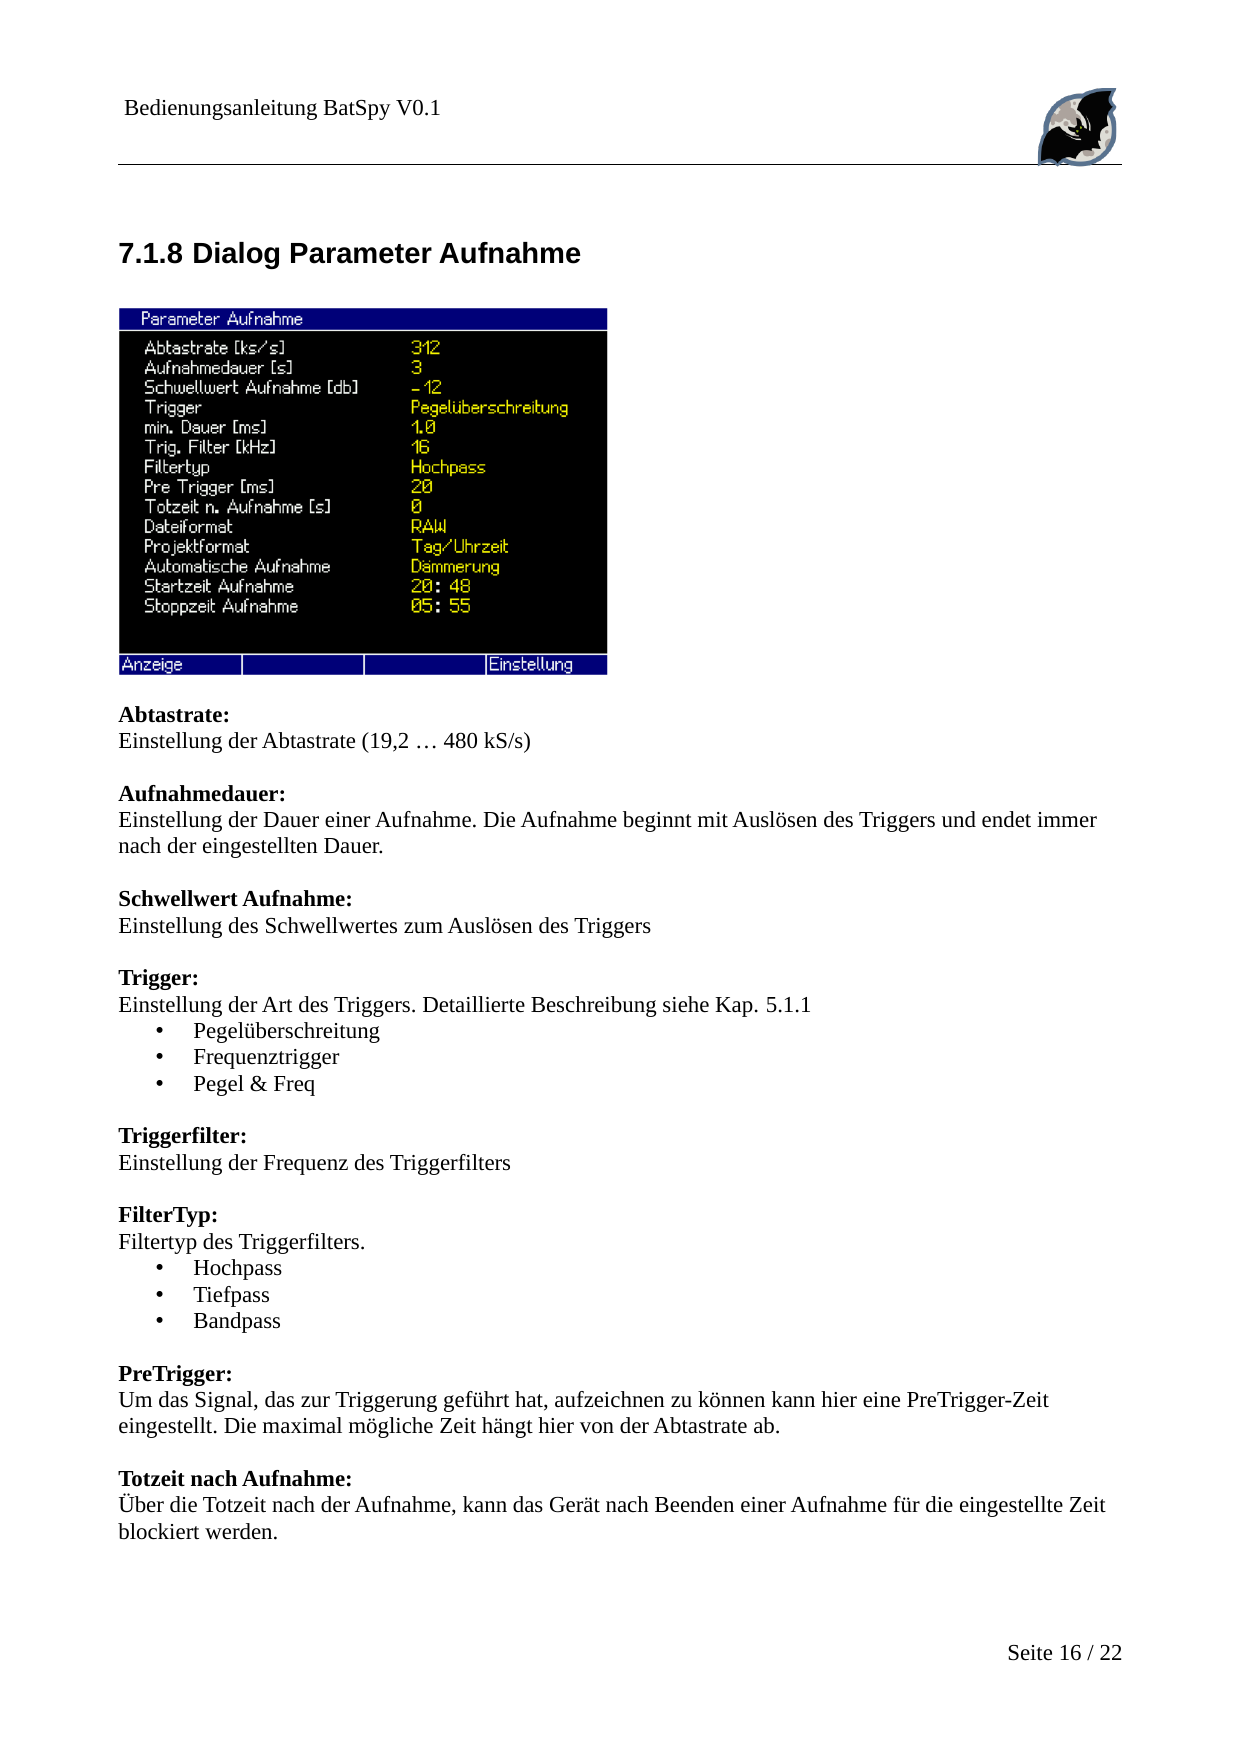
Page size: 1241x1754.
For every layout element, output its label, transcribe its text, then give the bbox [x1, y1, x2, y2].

list Bandpass [156, 1307, 1122, 1333]
text Triggerfilter: [118, 1122, 1122, 1149]
text Schwellwert Aufnahme: [118, 885, 1122, 912]
text Einstellung der Dauer einer Aufnahme. Die Aufnahme beginnt mit Auslösen des Triggers und endet immer nach der eingestellten Dauer. [118, 806, 1122, 859]
text Trigger: [118, 964, 1122, 991]
text Totzeit nach Aufnahme: [118, 1465, 1122, 1491]
list Pegel & Freq [156, 1070, 1122, 1096]
text Einstellung der Art des Triggers. Detaillierte Beschreibung siehe Kap. 5.1.1 [118, 991, 1122, 1017]
text Abtastrate: [118, 701, 1122, 727]
subtitle Dialog Parameter Aufnahme [118, 236, 1122, 269]
list Frequenztrigger [156, 1043, 1122, 1070]
text Einstellung des Schwellwertes zum Auslösen des Triggers [118, 912, 1122, 938]
list Hochpass [156, 1254, 1122, 1281]
list Tiefpass [156, 1281, 1122, 1307]
text PreTrigger: [118, 1360, 1122, 1386]
text FilterTyp: [118, 1202, 1122, 1228]
text Einstellung der Abtastrate (19,2 … 480 kS/s) [118, 727, 1122, 753]
text Um das Signal, das zur Triggerung geführt hat, aufzeichnen zu können kann hier eine PreTrigger-Zeit eingestellt. Die maximal mögliche Zeit hängt hier von der Abtastrate ab. [118, 1386, 1122, 1439]
picture [118, 308, 609, 675]
text Filtertyp des Triggerfilters. [118, 1228, 1122, 1254]
text Einstellung der Frequenz des Triggerfilters [118, 1149, 1122, 1175]
text Über die Totzeit nach der Aufnahme, kann das Gerät nach Beenden einer Aufnahme für die eingestellte Zeit blockiert werden. [118, 1491, 1122, 1544]
text Aufnahmedauer: [118, 780, 1122, 806]
list Pegelüberschreitung [156, 1017, 1122, 1043]
picture [1037, 88, 1117, 167]
